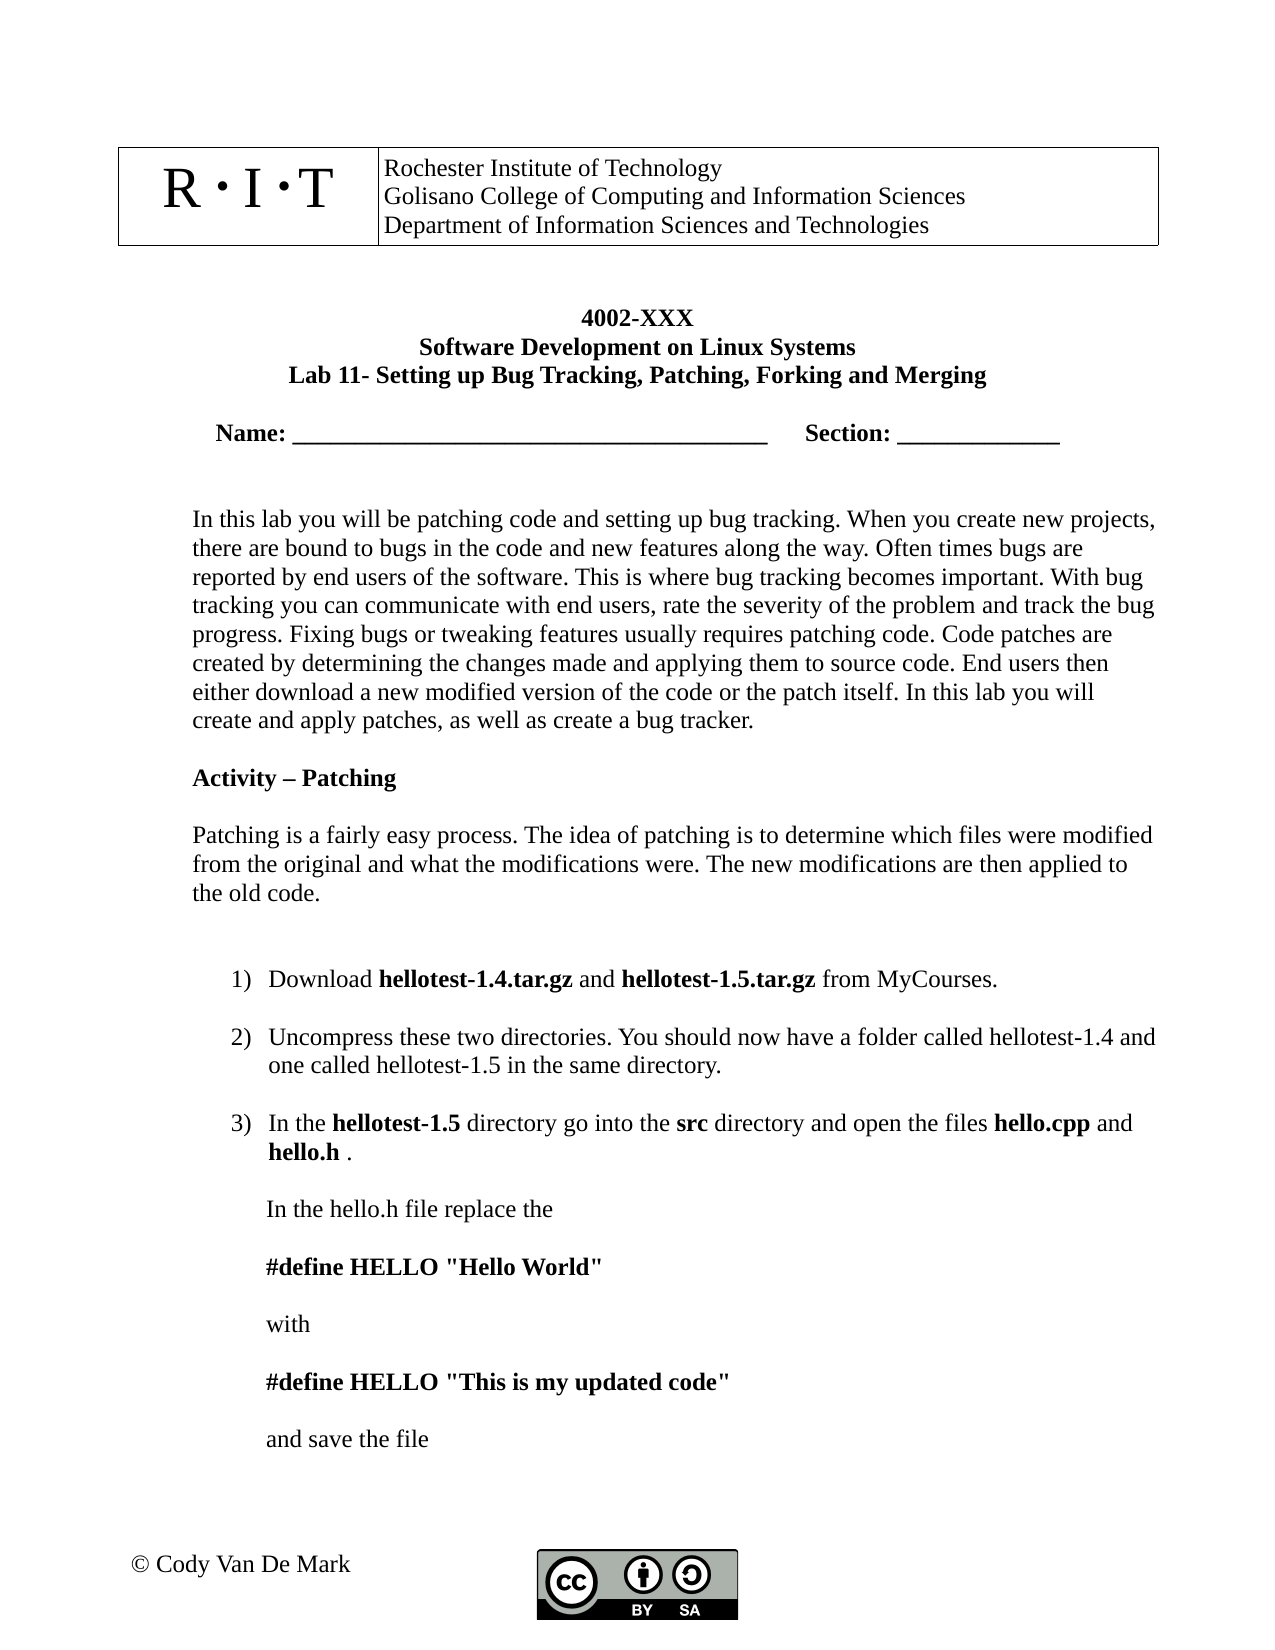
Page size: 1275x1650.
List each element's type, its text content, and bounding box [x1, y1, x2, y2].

text In this lab you will be patching code and setting up bug tracking. When you create new projects, there are bound to bugs in the code and new features along the way. Often times bugs are reported by end users of the software. This is where bug tracking becomes important. With bug tracking you can communicate with end users, rate the severity of the problem and track the bug progress. Fixing bugs or tweaking features usually requires patching code. Code patches are created by determining the changes made and applying them to source code. End users then either download a new modified version of the code or the patch itself. In this lab you will create and apply patches, as well as create a bug tracker. [118, 504, 1157, 734]
text Activity – Patching [118, 734, 1157, 792]
picture [536, 1549, 739, 1620]
list In the hellotest-1.5 directory go into the src directory and open the files hello.cpp and hello.h . [231, 1108, 1157, 1166]
text #define HELLO "This is my updated code" [118, 1367, 1157, 1396]
text Software Development on Linux Systems [118, 332, 1157, 361]
text and save the file [118, 1424, 1157, 1453]
list Uncompress these two directories. You should now have a folder called hellotest-1.4 and one called hellotest-1.5 in the same directory. [231, 1022, 1157, 1079]
text Name: ______________________________________ Section: _____________ [118, 418, 1157, 447]
text Lab 11- Setting up Bug Tracking, Patching, Forking and Merging [118, 361, 1157, 389]
text 4002-XXX [118, 303, 1157, 332]
text with [118, 1309, 1157, 1338]
text Patching is a fairly easy process. The idea of patching is to determine which files were modified from the original and what the modifications were. The new modifications are then applied to the old code. [118, 821, 1157, 907]
list Download hellotest-1.4.tar.gz and hellotest-1.5.tar.gz from MyCourses. [231, 964, 1157, 993]
text In the hello.h file replace the #define HELLO "Hello World" [118, 1194, 1157, 1281]
